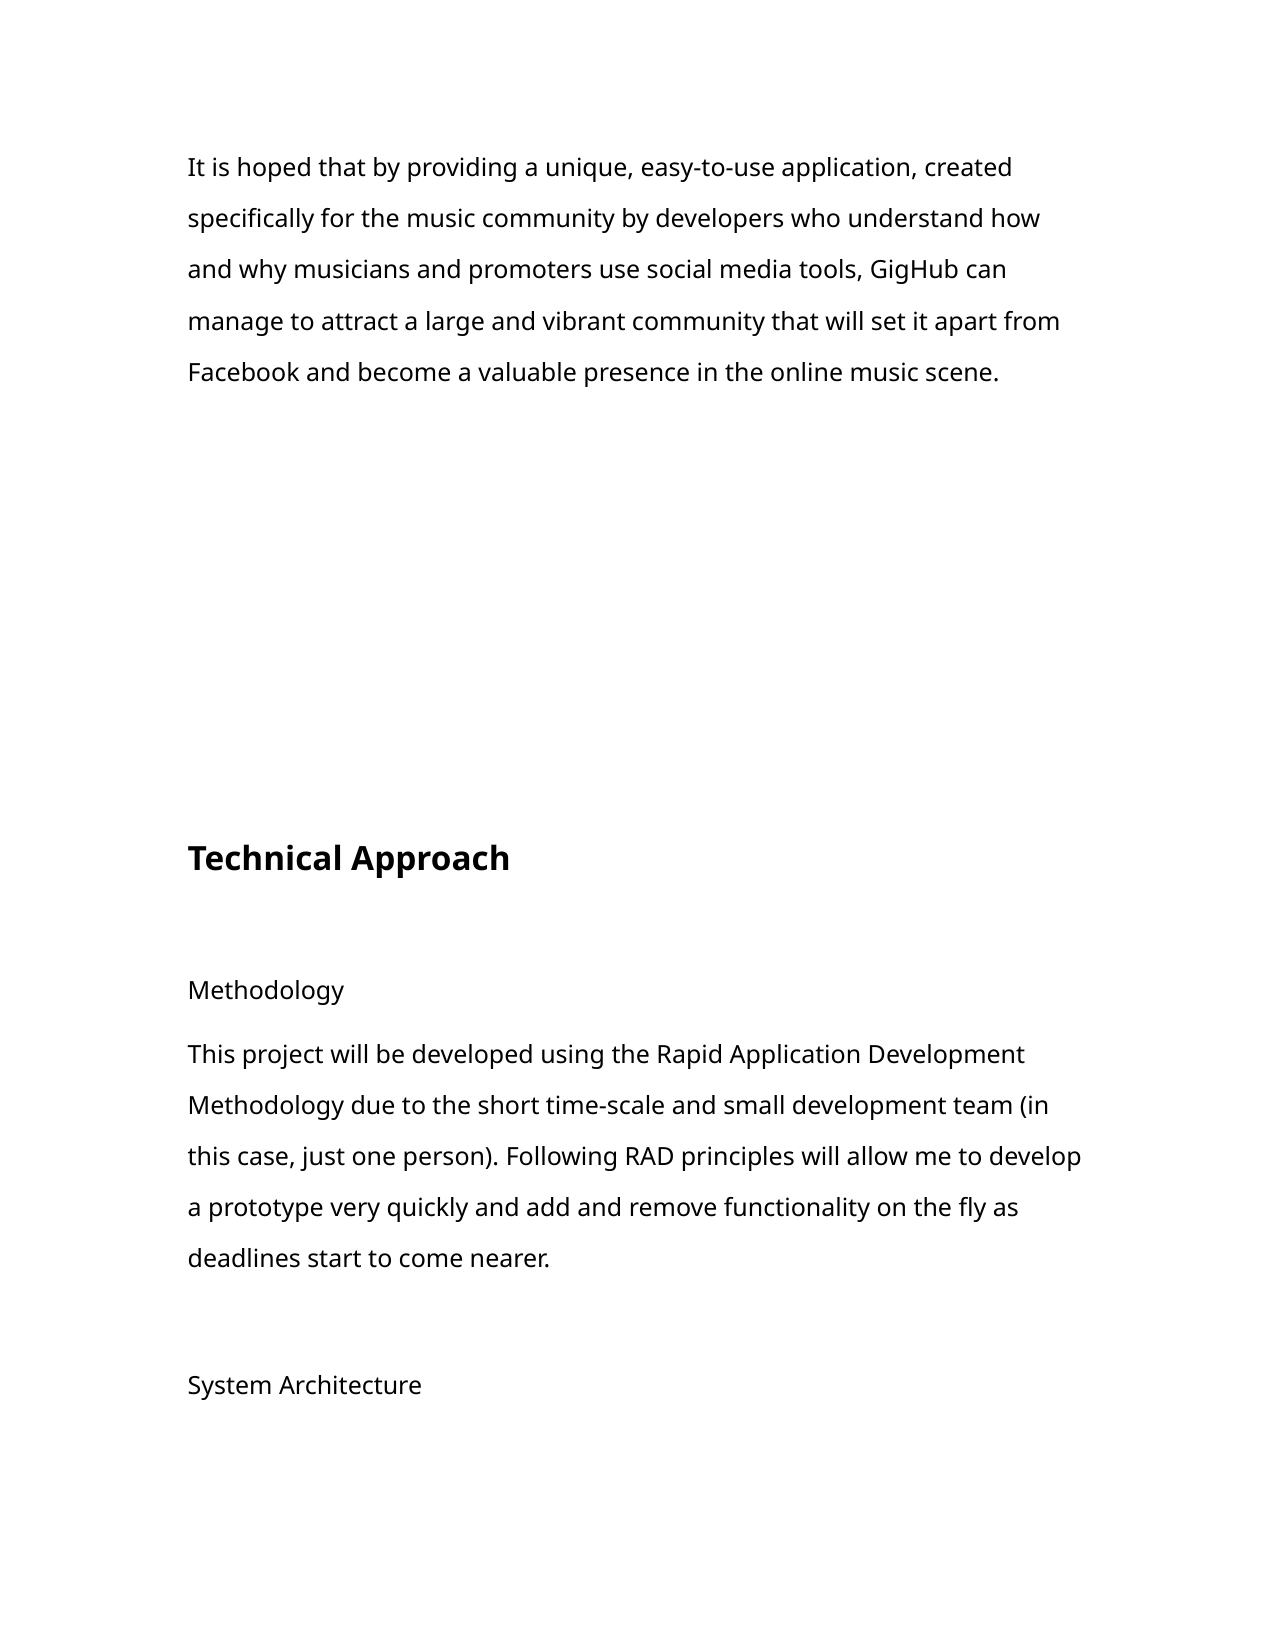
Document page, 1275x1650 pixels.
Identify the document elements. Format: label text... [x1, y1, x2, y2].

subtitle Technical Approach [187, 835, 1087, 880]
text Methodology [187, 973, 1087, 1007]
text System Architecture [187, 1367, 1087, 1402]
text It is hoped that by providing a unique, easy-to-use application, created specifically for the music community by developers who understand how and why musicians and promoters use social media tools, GigHub can manage to attract a large and vibrant community that will set it apart from Facebook and become a valuable presence in the online music scene. [187, 150, 1087, 388]
text This project will be developed using the Rapid Application Development Methodology due to the short time-scale and small development team (in this case, just one person). Following RAD principles will allow me to develop a prototype very quickly and add and remove functionality on the fly as deadlines start to come nearer. [187, 1036, 1087, 1274]
